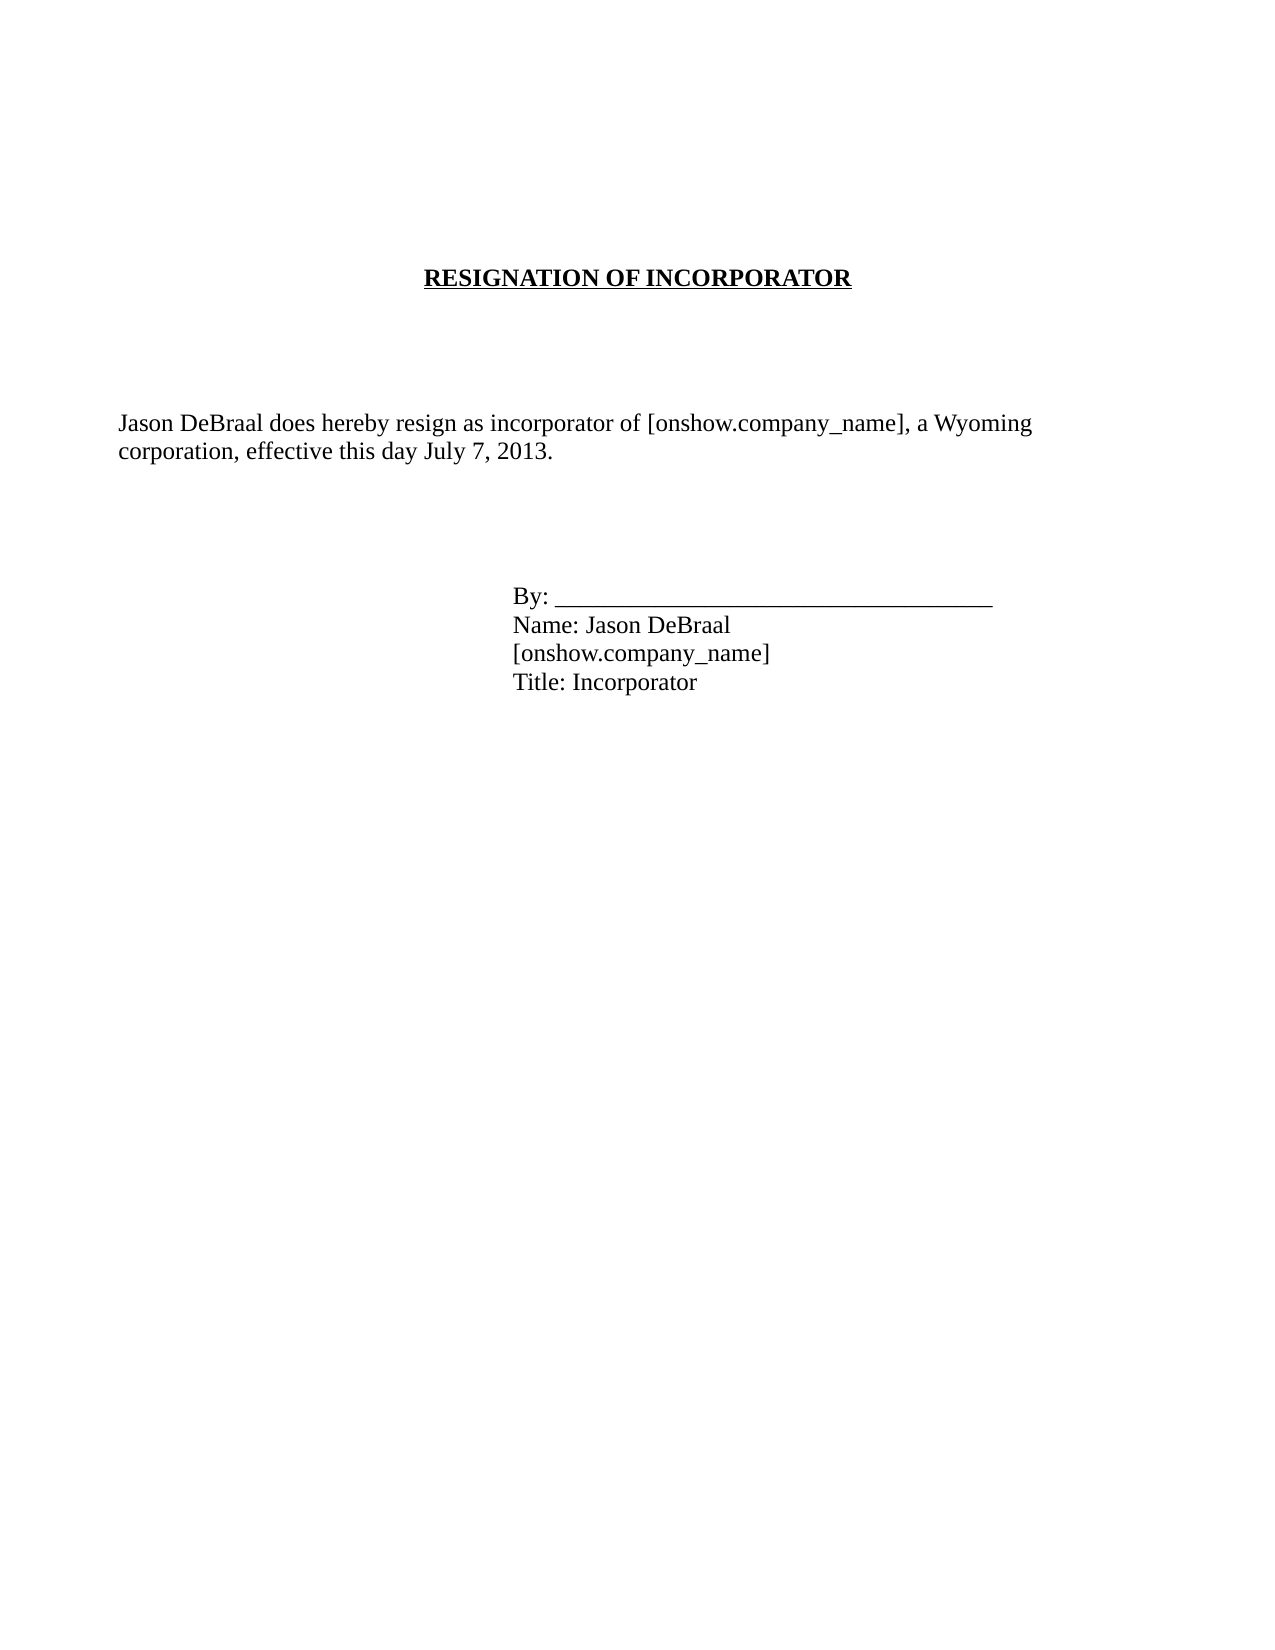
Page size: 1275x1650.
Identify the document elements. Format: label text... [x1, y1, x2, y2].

text RESIGNATION OF INCORPORATOR [118, 263, 1157, 292]
text By: ___________________________________ [513, 581, 1157, 610]
text Name: Jason DeBraal [513, 610, 1157, 638]
text Jason DeBraal does hereby resign as incorporator of [onshow.company_name], a Wyoming corporation, effective this day July 7, 2013. [118, 408, 1157, 465]
text Title: Incorporator [513, 667, 1157, 696]
text [onshow.company_name] [513, 638, 1157, 667]
